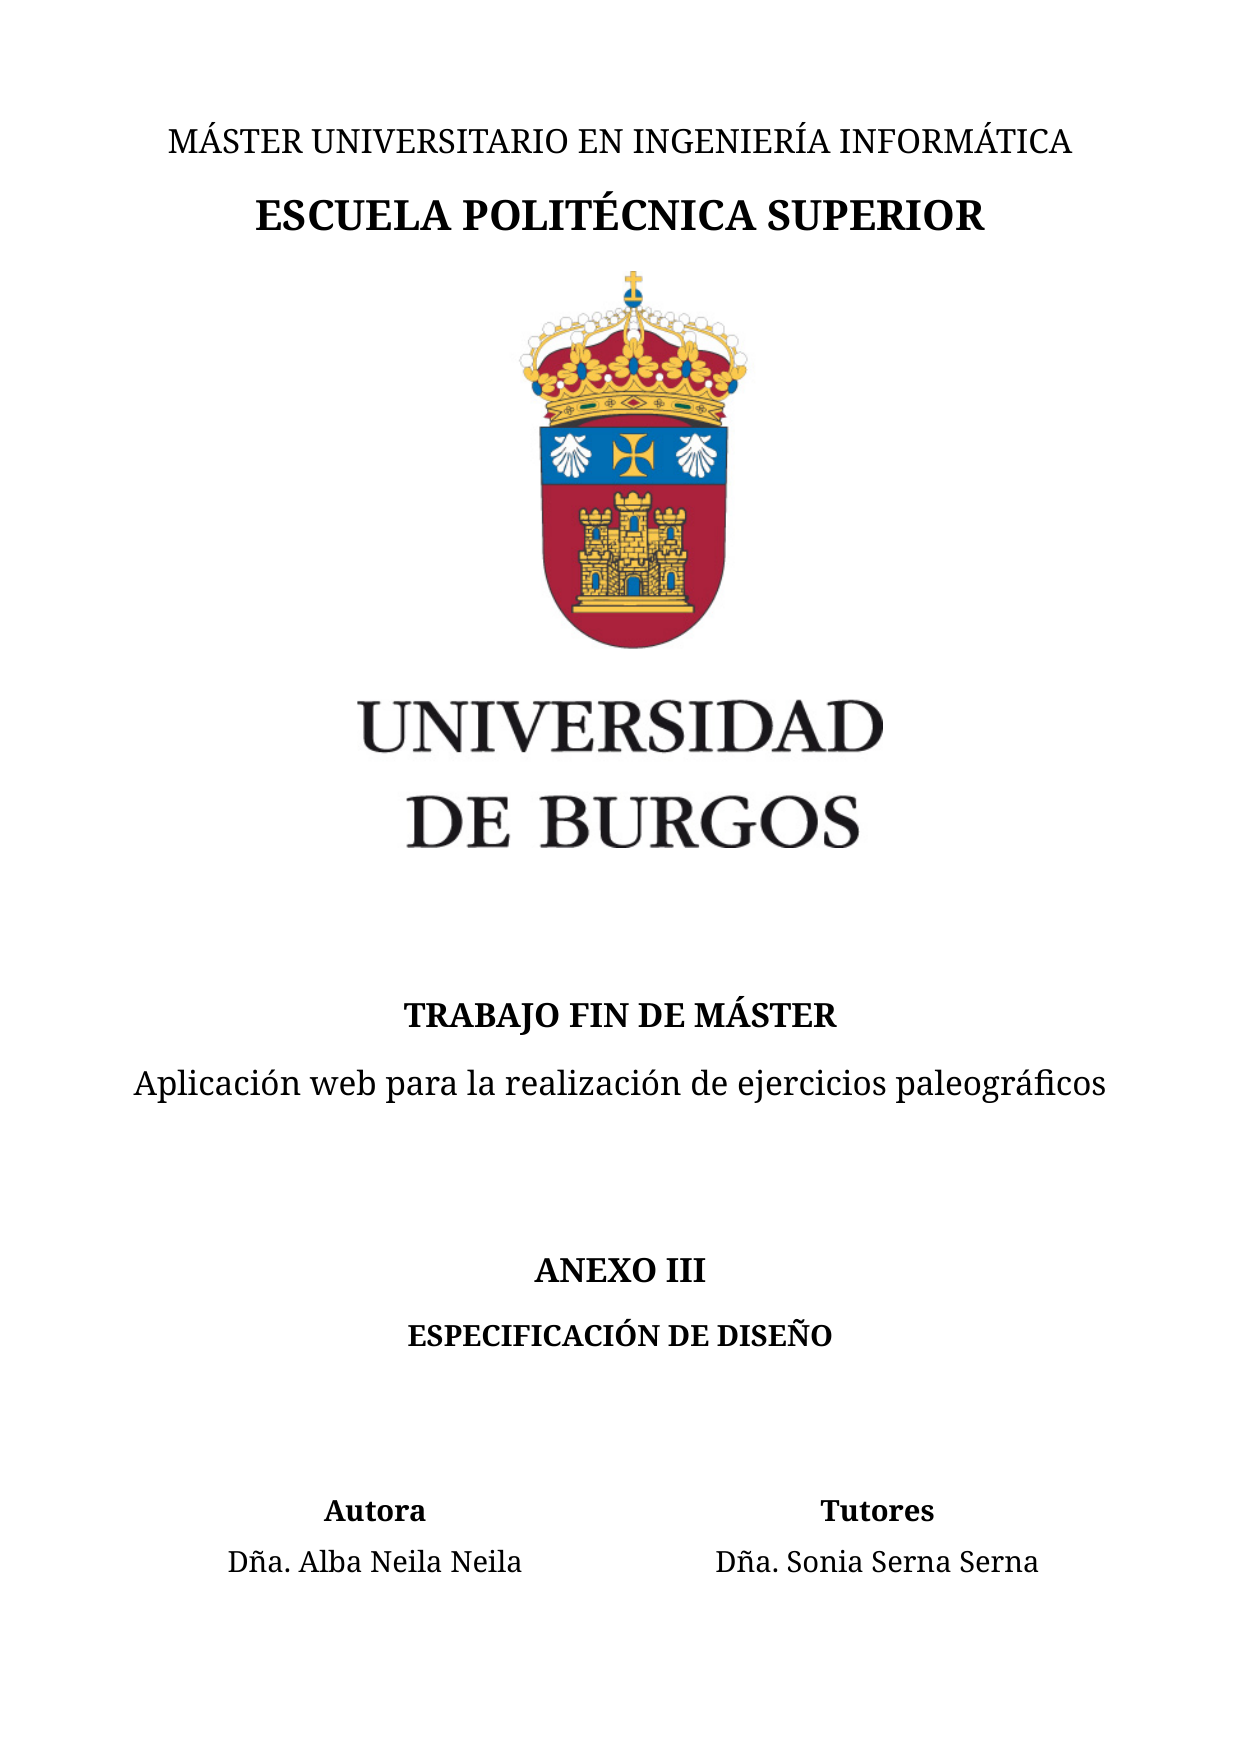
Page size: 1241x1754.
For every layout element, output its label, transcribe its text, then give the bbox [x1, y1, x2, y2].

table_cell Dña. Sonia Serna Serna [632, 1536, 1123, 1587]
text Aplicación web para la realización de ejercicios paleográficos [118, 1060, 1122, 1106]
picture [357, 271, 883, 848]
text ANEXO III [118, 1247, 1122, 1293]
table_cell Dña. Alba Neila Neila [118, 1536, 632, 1587]
text ESPECIFICACIÓN DE DISEÑO [118, 1315, 1122, 1355]
table_header Tutores [632, 1485, 1123, 1536]
text TRABAJO FIN DE MÁSTER [118, 992, 1122, 1037]
table_header Autora [118, 1485, 632, 1536]
text MÁSTER UNIVERSITARIO EN INGENIERÍA INFORMÁTICA [118, 118, 1122, 163]
text ESCUELA POLITÉCNICA SUPERIOR [118, 186, 1122, 243]
